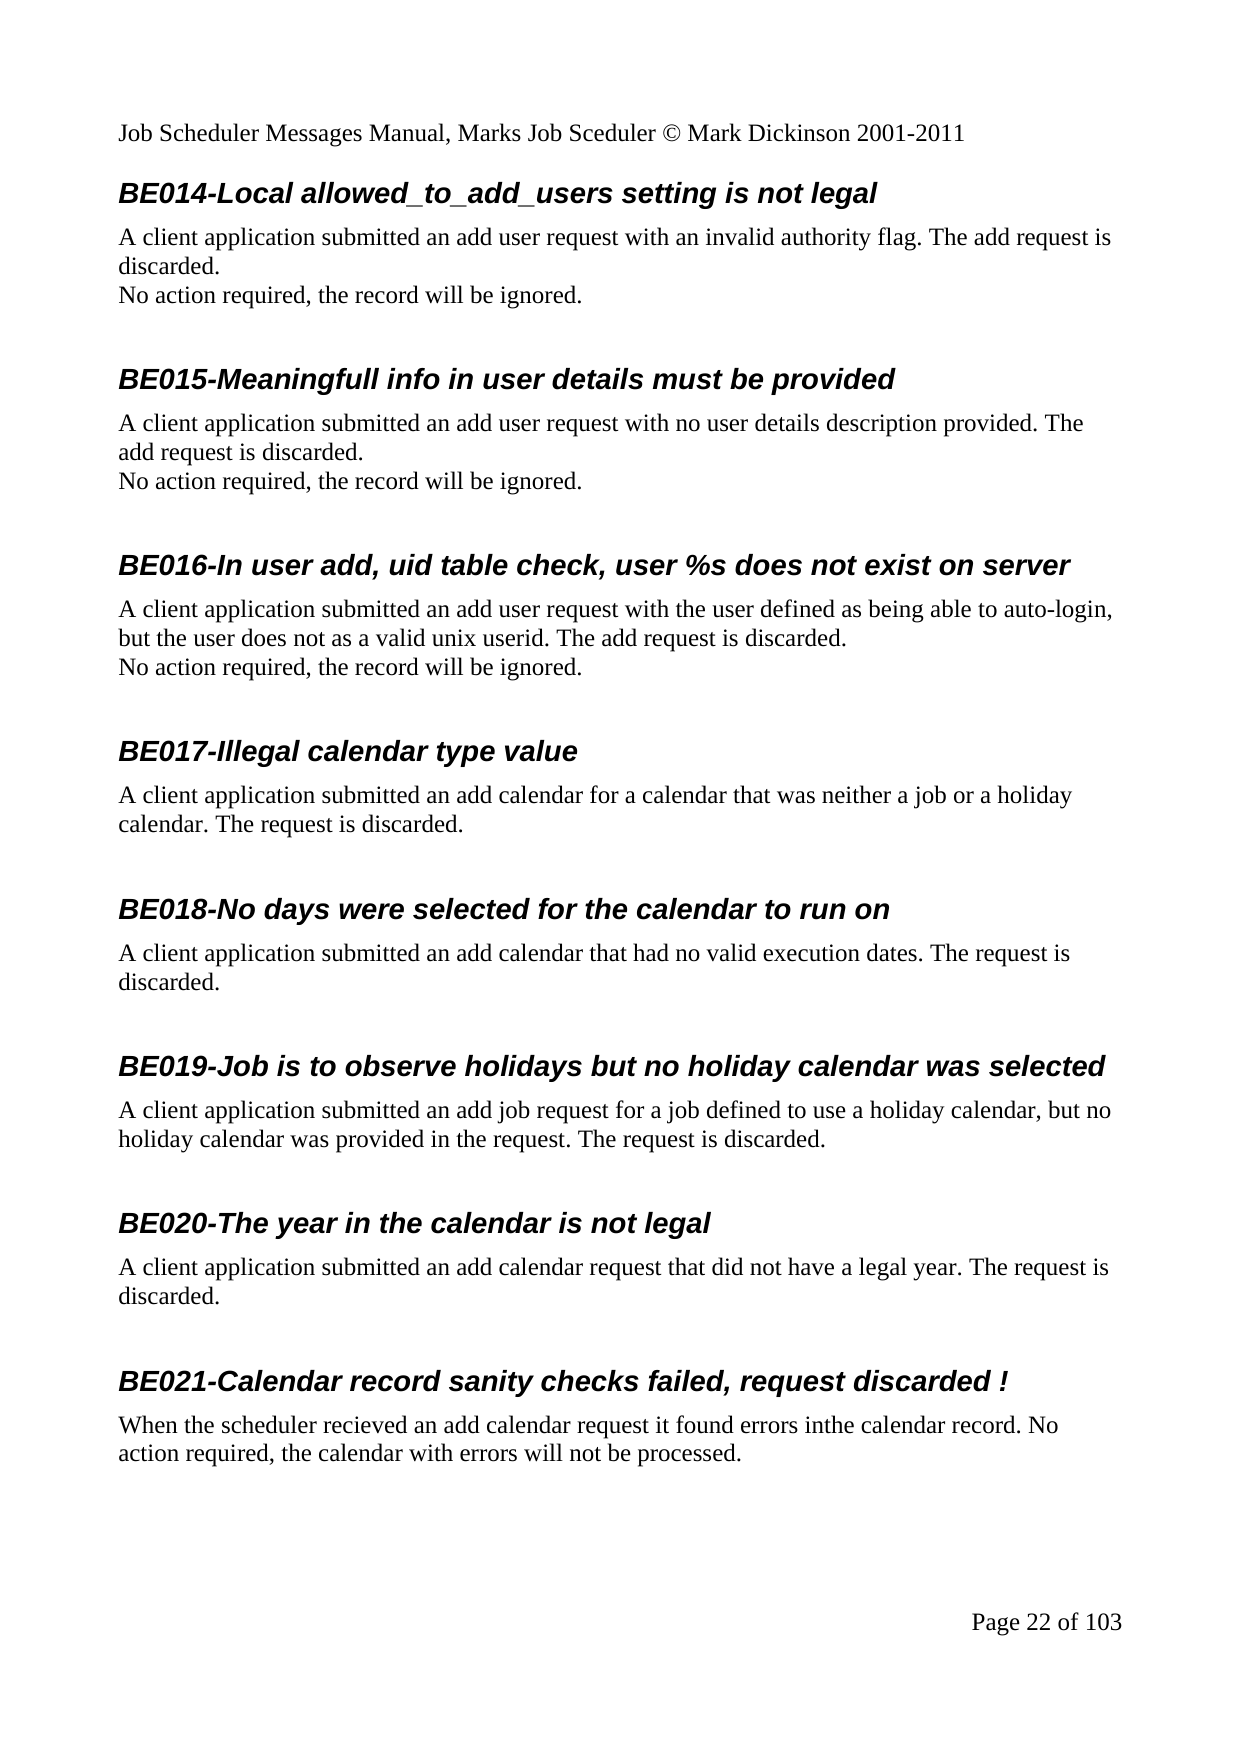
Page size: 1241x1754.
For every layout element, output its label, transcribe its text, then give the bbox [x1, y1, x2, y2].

subtitle BE021-Calendar record sanity checks failed, request discarded ! [118, 1364, 1122, 1397]
text No action required, the record will be ignored. [118, 466, 1122, 495]
subtitle BE015-Meaningfull info in user details must be provided [118, 362, 1122, 396]
text A client application submitted an add user request with no user details description provided. The add request is discarded. [118, 408, 1122, 466]
subtitle BE017-Illegal calendar type value [118, 734, 1122, 768]
subtitle BE014-Local allowed_to_add_users setting is not legal [118, 176, 1122, 210]
text No action required, the record will be ignored. [118, 652, 1122, 681]
text A client application submitted an add calendar that had no valid execution dates. The request is discarded. [118, 938, 1122, 995]
text When the scheduler recieved an add calendar request it found errors inthe calendar record. No action required, the calendar with errors will not be processed. [118, 1410, 1122, 1467]
subtitle BE016-In user add, uid table check, user %s does not exist on server [118, 548, 1122, 582]
text A client application submitted an add user request with the user defined as being able to auto-login, but the user does not as a valid unix userid. The add request is discarded. [118, 594, 1122, 652]
text No action required, the record will be ignored. [118, 280, 1122, 309]
text A client application submitted an add user request with an invalid authority flag. The add request is discarded. [118, 222, 1122, 280]
subtitle BE019-Job is to observe holidays but no holiday calendar was selected [118, 1049, 1122, 1083]
subtitle BE018-No days were selected for the calendar to run on [118, 892, 1122, 925]
text A client application submitted an add calendar request that did not have a legal year. The request is discarded. [118, 1252, 1122, 1310]
subtitle BE020-The year in the calendar is not legal [118, 1206, 1122, 1240]
text A client application submitted an add job request for a job defined to use a holiday calendar, but no holiday calendar was provided in the request. The request is discarded. [118, 1095, 1122, 1153]
text A client application submitted an add calendar for a calendar that was neither a job or a holiday calendar. The request is discarded. [118, 781, 1122, 838]
